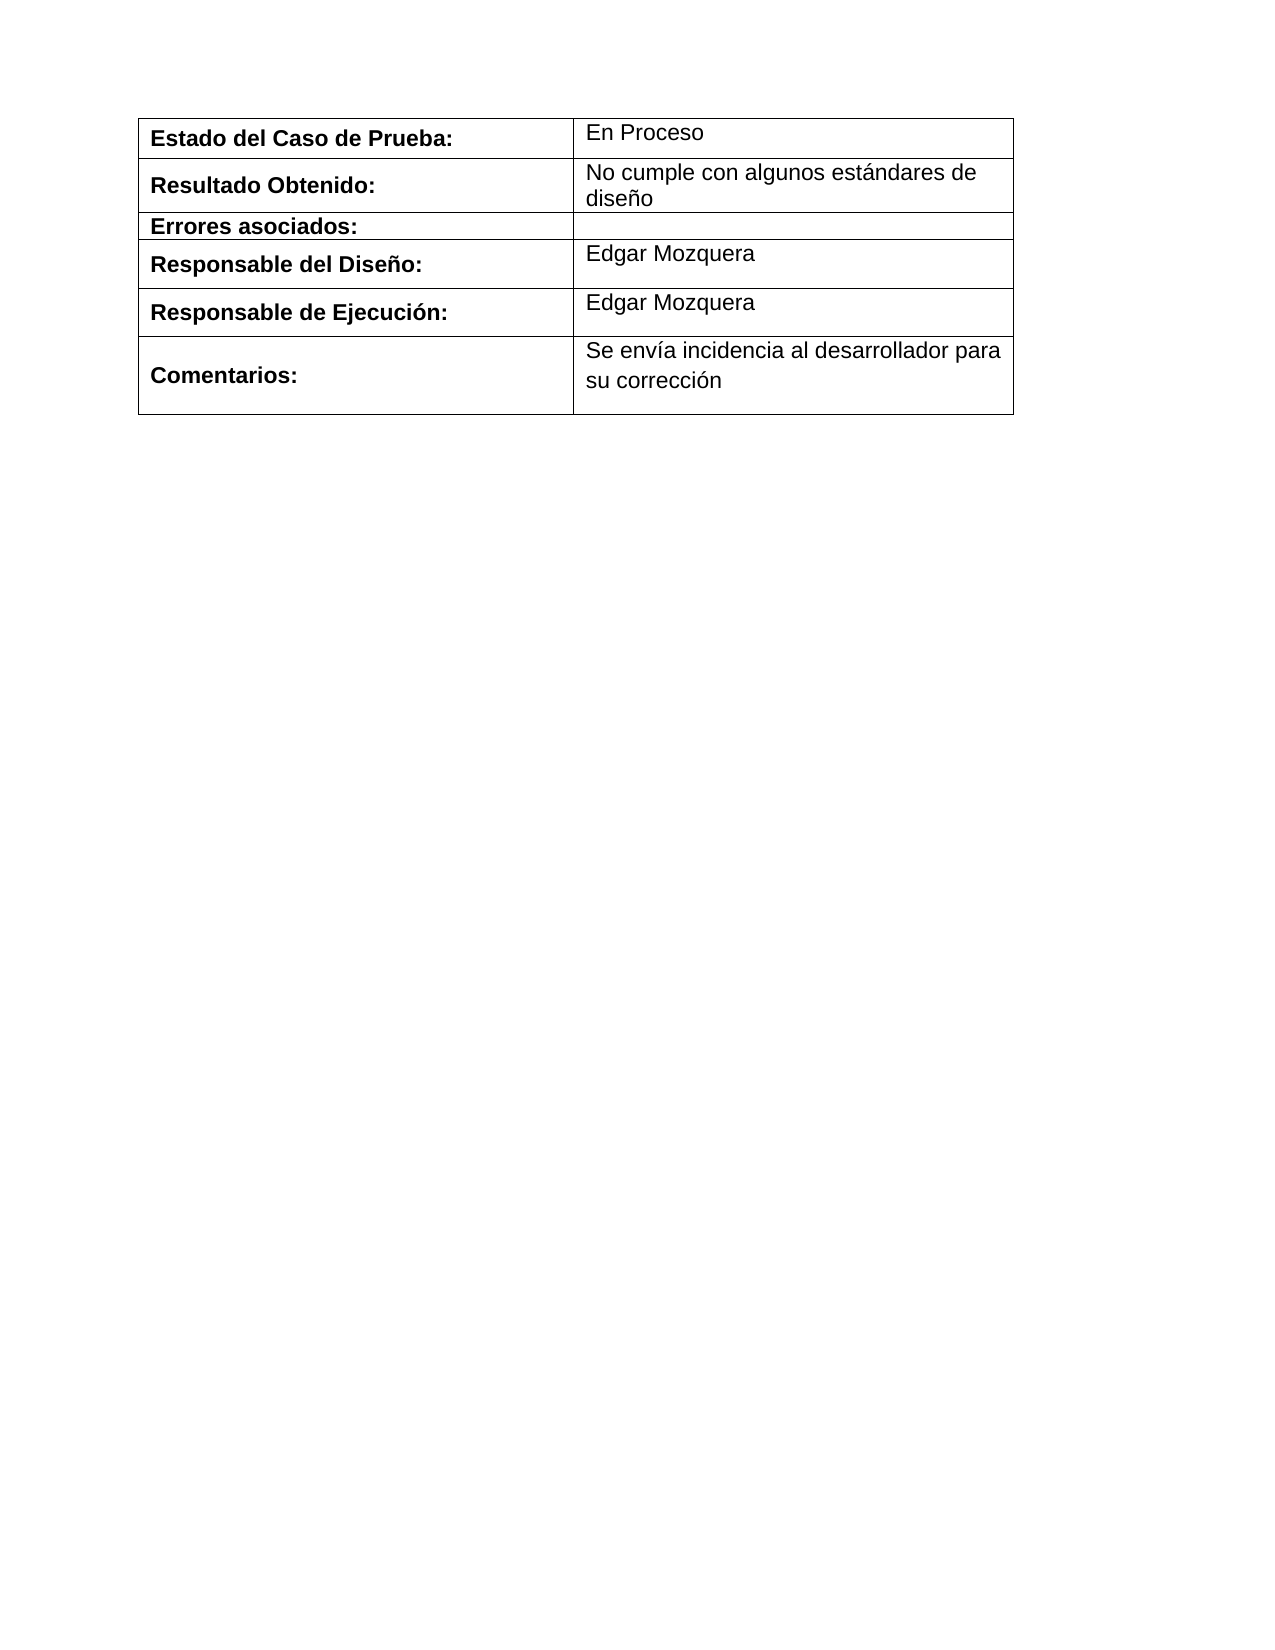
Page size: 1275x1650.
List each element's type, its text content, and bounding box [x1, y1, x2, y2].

table_cell En Proceso [574, 119, 1013, 158]
table_cell [574, 213, 1013, 239]
table_cell Se envía incidencia al desarrollador para su corrección [574, 337, 1013, 414]
table_cell Estado del Caso de Prueba: [139, 119, 573, 158]
table_cell Comentarios: [139, 337, 573, 414]
table_cell Resultado Obtenido: [139, 159, 573, 212]
table_cell Responsable de Ejecución: [139, 289, 573, 336]
table_cell No cumple con algunos estándares de diseño [574, 159, 1013, 212]
table_cell Responsable del Diseño: [139, 240, 573, 287]
table_cell Edgar Mozquera [574, 240, 1013, 287]
table_cell Edgar Mozquera [574, 289, 1013, 336]
table_cell Errores asociados: [139, 213, 573, 239]
